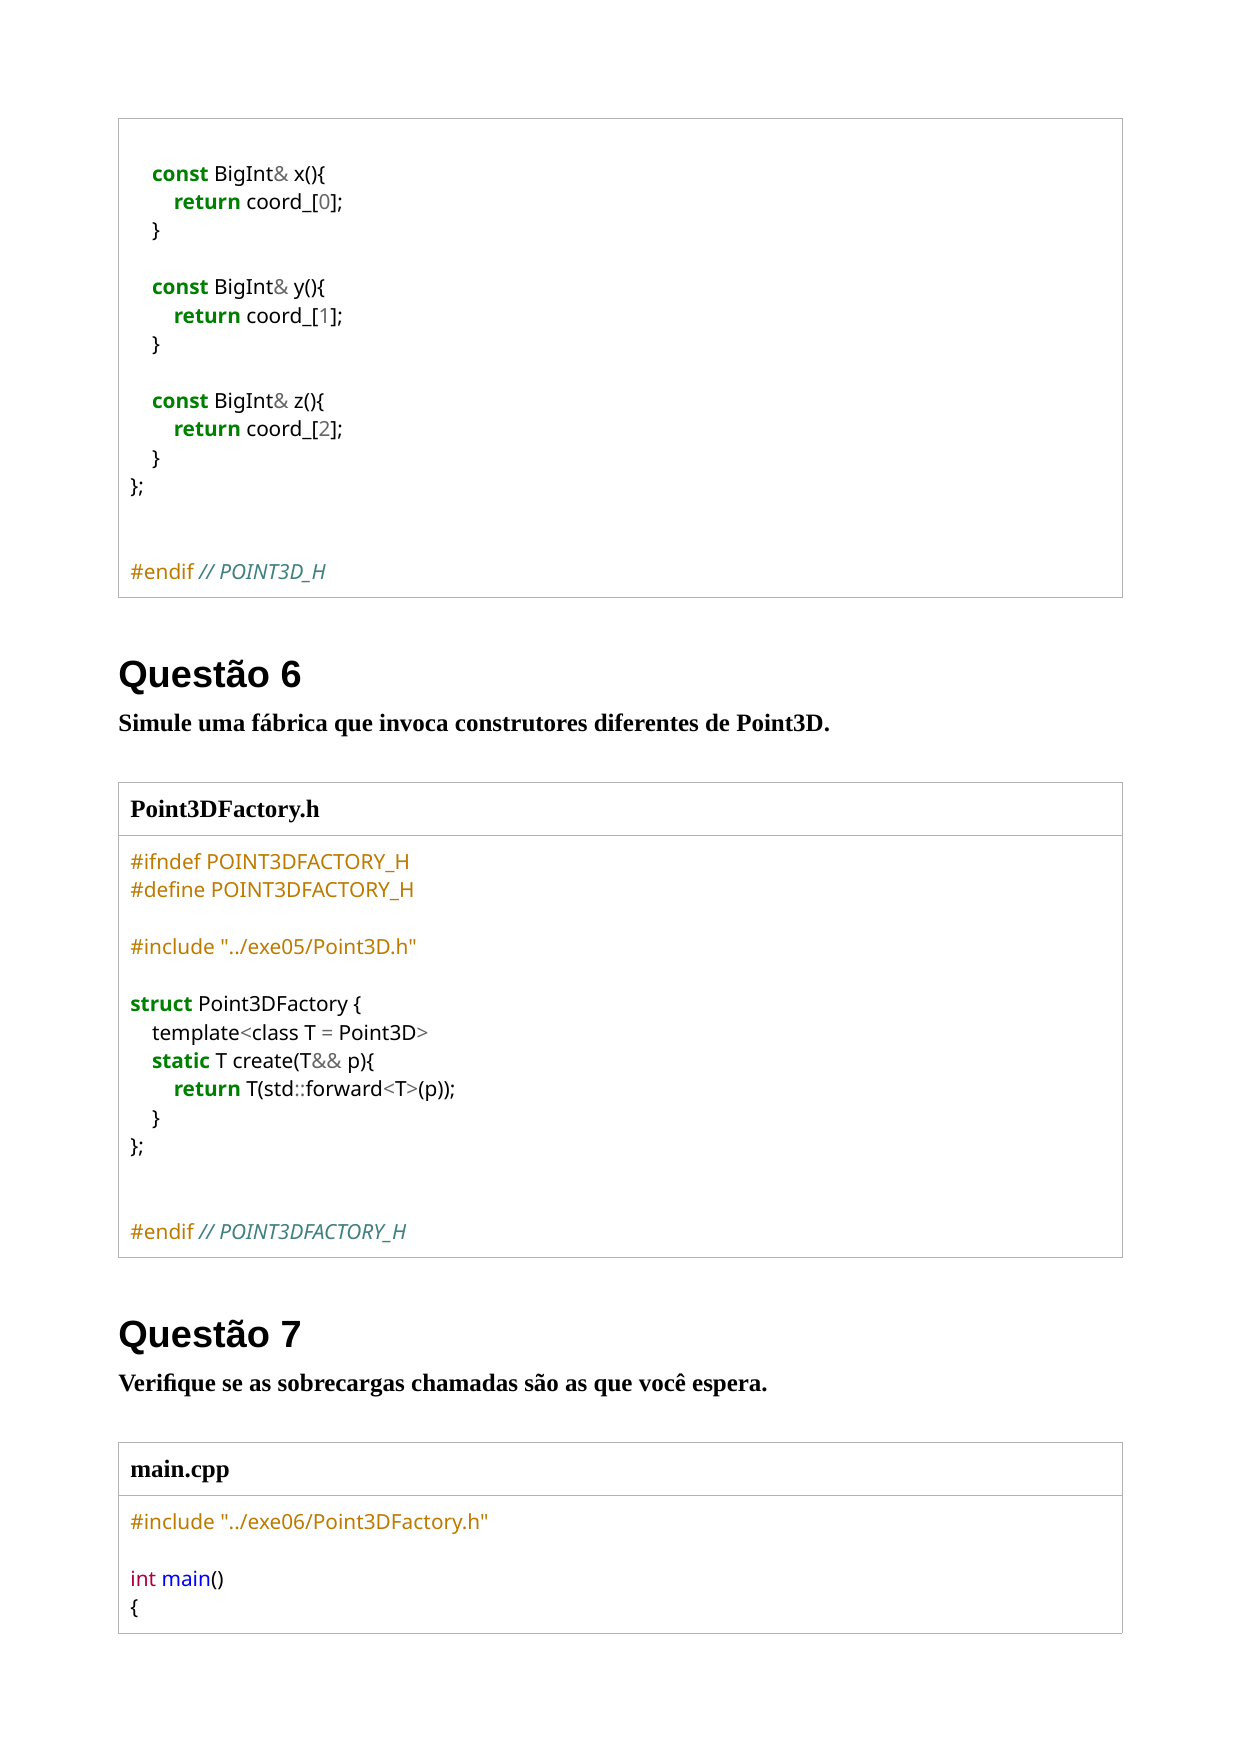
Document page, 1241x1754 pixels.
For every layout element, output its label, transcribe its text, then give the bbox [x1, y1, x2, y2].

table_cell const BigInt& x(){ return coord_[0]; } const BigInt& y(){ return coord_[1]; } const BigInt& z(){ return coord_[2]; } }; #endif // POINT3D_H [119, 119, 1122, 597]
table_header main.cpp [119, 1443, 1122, 1495]
subtitle Questão 7 [118, 1312, 1122, 1356]
text Simule uma fábrica que invoca construtores diferentes de Point3D. [118, 708, 1122, 737]
text Veriﬁque se as sobrecargas chamadas são as que você espera. [118, 1368, 1122, 1397]
subtitle Questão 6 [118, 652, 1122, 696]
table_cell #include "../exe06/Point3DFactory.h" int main() { [119, 1496, 1122, 1633]
table_header Point3DFactory.h [119, 783, 1122, 835]
table_cell #ifndef POINT3DFACTORY_H #define POINT3DFACTORY_H #include "../exe05/Point3D.h" struct Point3DFactory { template<class T = Point3D> static T create(T&& p){ return T(std::forward<T>(p)); } }; #endif // POINT3DFACTORY_H [119, 836, 1122, 1257]
